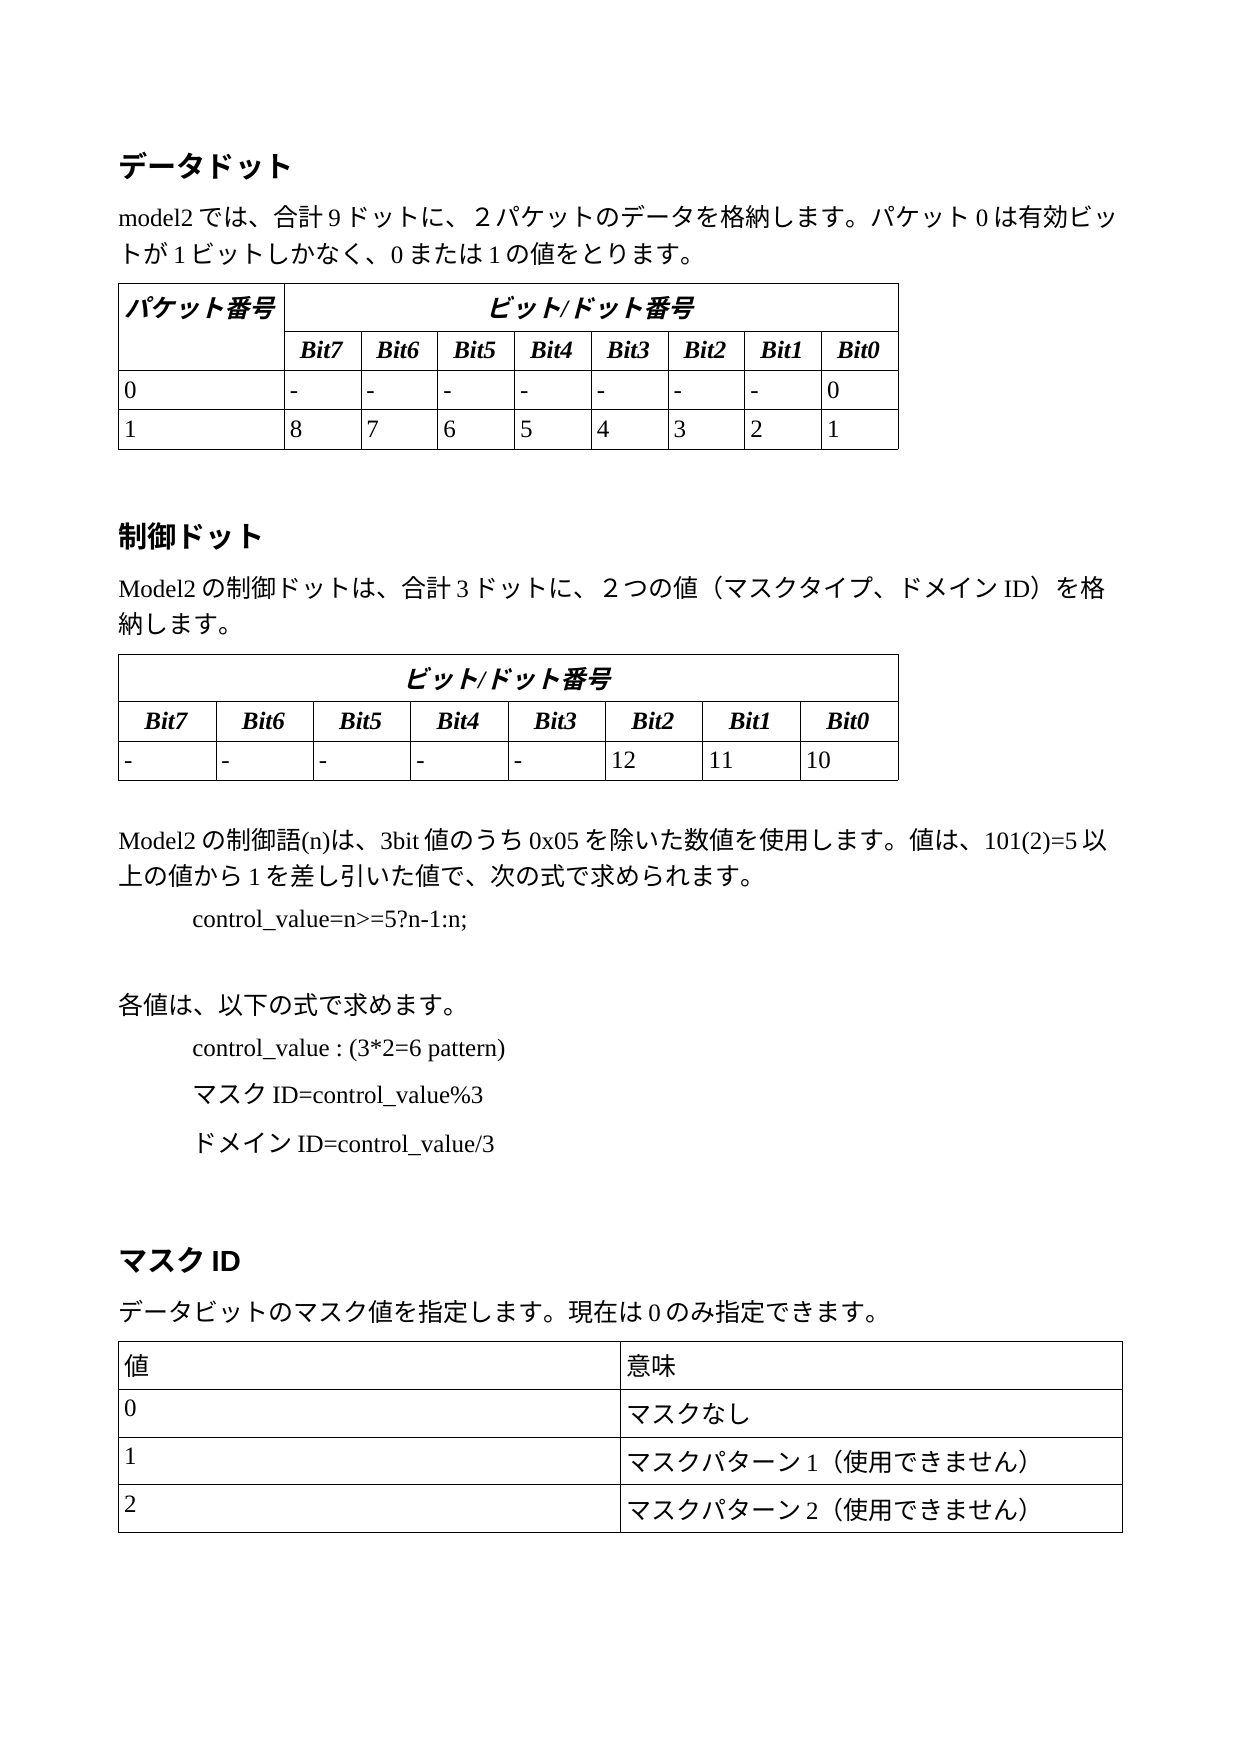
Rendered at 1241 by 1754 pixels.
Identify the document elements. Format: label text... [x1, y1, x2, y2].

table_cell Bit4 [411, 702, 508, 741]
text Model2の制御語(n)は、3bit値のうち0x05を除いた数値を使用します。値は、101(2)=5以上の値から1を差し引いた値で、次の式で求められます。 [118, 820, 1122, 893]
text マスクID=control_value%3 [192, 1075, 1122, 1111]
table_cell Bit1 [745, 332, 821, 370]
table_header 意味 [621, 1342, 1122, 1389]
table_header パケット番号 [119, 284, 284, 370]
table_cell マスクなし [621, 1390, 1122, 1437]
table_cell 4 [592, 410, 668, 448]
table_cell Bit0 [822, 332, 898, 370]
table_header ビット/ドット番号 [285, 284, 898, 331]
table_cell - [119, 742, 216, 780]
table_cell - [509, 742, 605, 780]
table_cell - [745, 371, 821, 409]
table_header ビット/ドット番号 [119, 655, 898, 701]
table_cell Bit4 [515, 332, 591, 370]
table_cell 2 [745, 410, 821, 448]
table_cell 6 [438, 410, 514, 448]
text Model2の制御ドットは、合計3ドットに、２つの値（マスクタイプ、ドメインID）を格納します。 [118, 569, 1122, 641]
subtitle データドット [118, 143, 1122, 185]
table_cell 8 [285, 410, 361, 448]
table_cell Bit5 [438, 332, 514, 370]
table_cell - [217, 742, 313, 780]
table_cell 1 [822, 410, 898, 448]
table_cell 1 [119, 1438, 620, 1484]
table_cell Bit2 [669, 332, 744, 370]
table_cell 2 [119, 1485, 620, 1532]
subtitle 制御ドット [118, 514, 1122, 556]
subtitle マスクID [118, 1237, 1122, 1280]
table_cell 1 [119, 410, 284, 448]
table_cell Bit6 [362, 332, 437, 370]
table_cell 11 [703, 742, 800, 780]
table_cell 12 [606, 742, 702, 780]
table_cell 7 [362, 410, 437, 448]
table_cell Bit3 [592, 332, 668, 370]
table_cell - [314, 742, 410, 780]
table_cell Bit7 [285, 332, 361, 370]
table_cell - [592, 371, 668, 409]
text データビットのマスク値を指定します。現在は0のみ指定できます。 [118, 1292, 1122, 1328]
table_cell Bit5 [314, 702, 410, 741]
table_cell 0 [119, 371, 284, 409]
table_cell 0 [822, 371, 898, 409]
text ドメインID=control_value/3 [192, 1123, 1122, 1160]
table_cell Bit3 [509, 702, 605, 741]
table_cell - [285, 371, 361, 409]
text 各値は、以下の式で求めます。 [118, 986, 1122, 1022]
table_cell - [669, 371, 744, 409]
table_cell 3 [669, 410, 744, 448]
table_cell - [438, 371, 514, 409]
table_header 値 [119, 1342, 620, 1389]
table_cell Bit2 [606, 702, 702, 741]
text model2では、合計9ドットに、２パケットのデータを格納します。パケット0は有効ビットが1ビットしかなく、0または1の値をとります。 [118, 198, 1122, 270]
table_cell マスクパターン2（使用できません） [621, 1485, 1122, 1532]
table_cell マスクパターン1（使用できません） [621, 1438, 1122, 1484]
table_cell - [411, 742, 508, 780]
table_cell - [362, 371, 437, 409]
table_cell 0 [119, 1390, 620, 1437]
table_cell Bit0 [801, 702, 898, 741]
text control_value=n>=5?n-1:n; [192, 905, 1122, 933]
table_cell 5 [515, 410, 591, 448]
table_cell 10 [801, 742, 898, 780]
text control_value : (3*2=6 pattern) [192, 1034, 1122, 1062]
table_cell Bit7 [119, 702, 216, 741]
table_cell - [515, 371, 591, 409]
table_cell Bit6 [217, 702, 313, 741]
table_cell Bit1 [703, 702, 800, 741]
